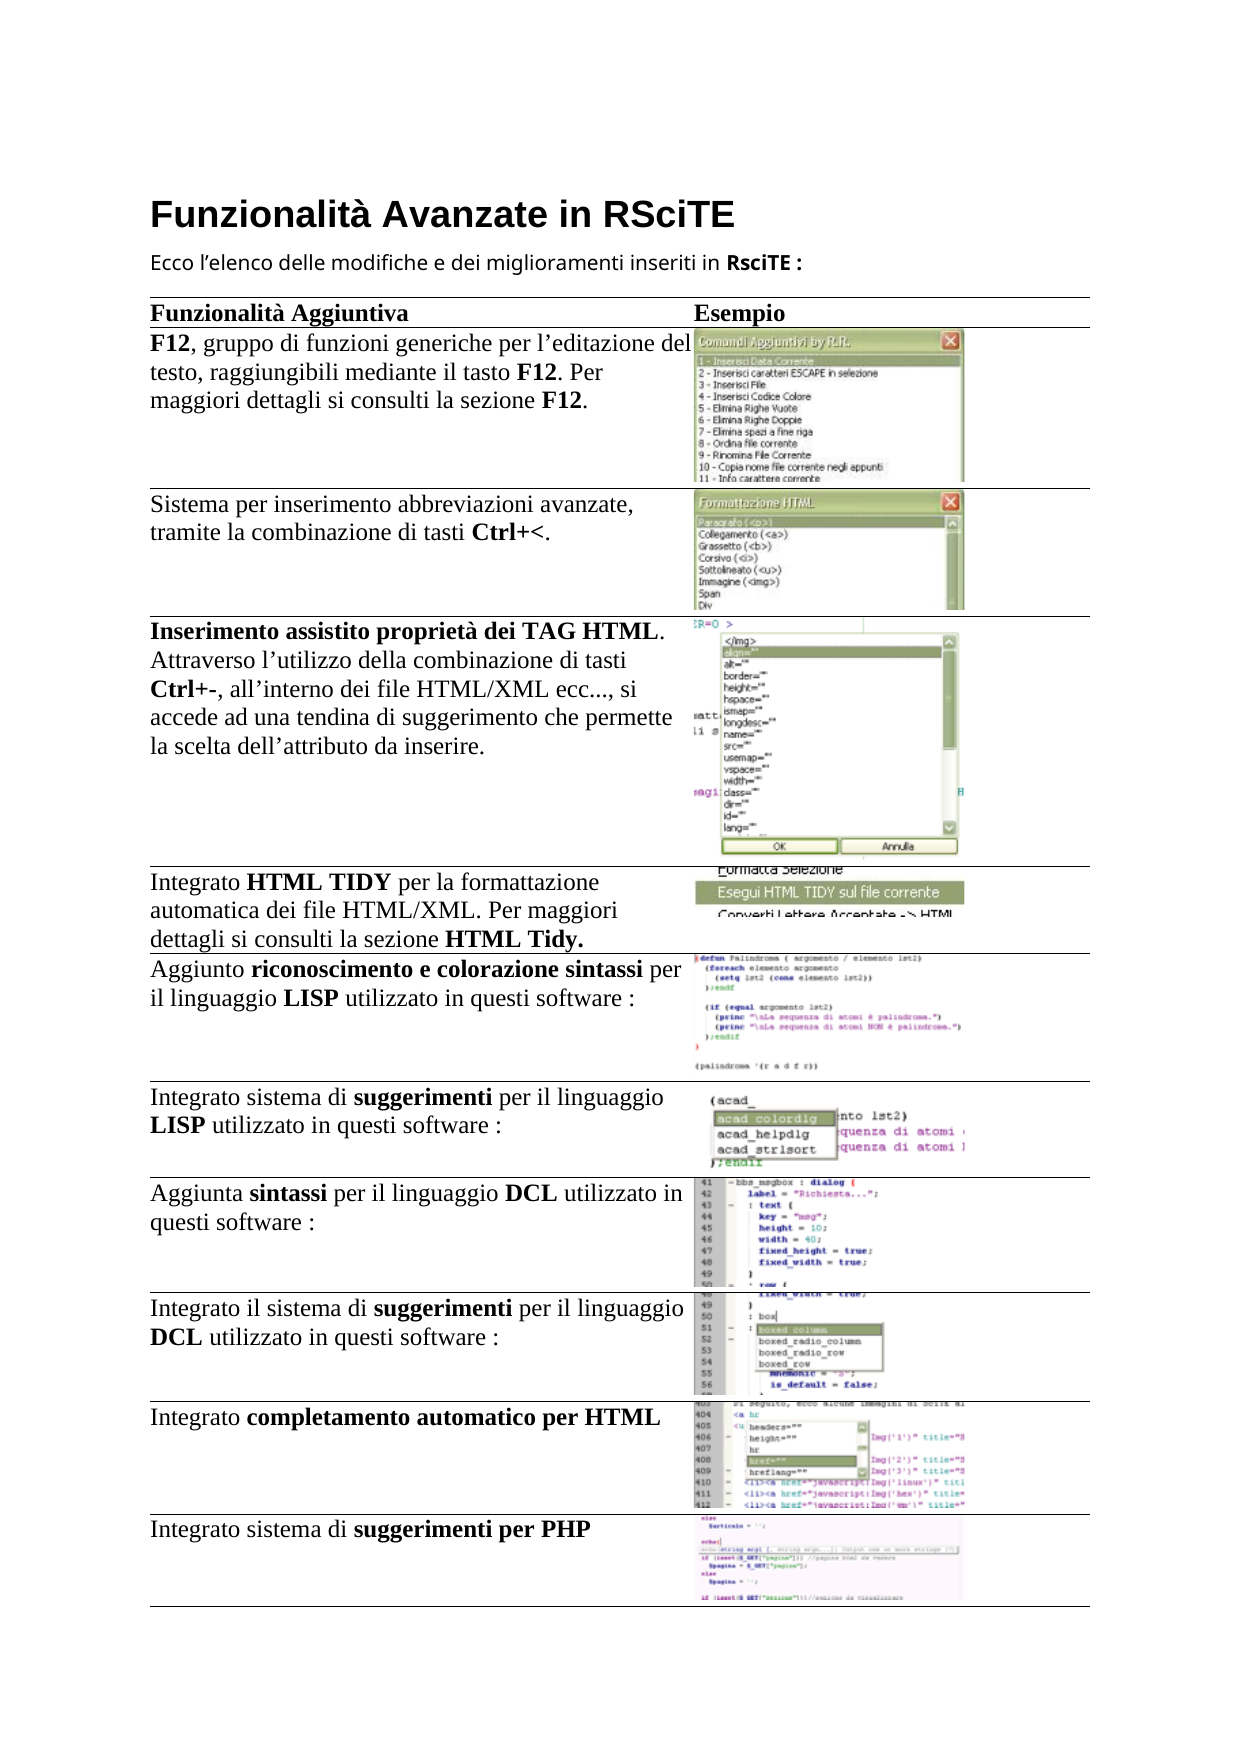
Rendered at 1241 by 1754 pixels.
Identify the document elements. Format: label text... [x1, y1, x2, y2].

table_cell Aggiunta sintassi per il linguaggio DCL utilizzato in questi software : [150, 1178, 694, 1292]
table_cell F12, gruppo di funzioni generiche per l’editazione del testo, raggiungibili mediante il tasto F12. Per maggiori dettagli si consulti la sezione F12. [150, 328, 694, 487]
table_cell Funzionalità Aggiuntiva [150, 298, 694, 327]
table_cell [694, 328, 1090, 487]
table_cell Sistema per inserimento abbreviazioni avanzate, tramite la combinazione di tasti Ctrl+<. [150, 489, 694, 615]
table_cell [694, 1515, 1090, 1605]
picture [693, 489, 965, 610]
picture [693, 954, 965, 1075]
text Ecco l’elenco delle modifiche e dei miglioramenti inseriti in RsciTE : [150, 248, 1090, 276]
table_cell [694, 1178, 1090, 1292]
table_cell [694, 617, 1090, 865]
table_cell Integrato HTML TIDY per la formattazione automatica dei file HTML/XML. Per maggiori dettagli si consulti la sezione HTML Tidy. [150, 867, 694, 953]
picture [693, 867, 965, 917]
picture [693, 1293, 965, 1395]
table_cell [694, 489, 1090, 615]
table_cell [694, 954, 1090, 1080]
table_cell Aggiunto riconoscimento e colorazione sintassi per il linguaggio LISP utilizzato in questi software : [150, 954, 694, 1080]
picture [693, 1402, 965, 1508]
picture [693, 617, 965, 860]
table_cell [694, 867, 1090, 953]
table_cell Esempio [694, 298, 1090, 327]
table_cell [694, 1293, 1090, 1400]
table_cell Integrato il sistema di suggerimenti per il linguaggio DCL utilizzato in questi software : [150, 1293, 694, 1400]
picture [693, 1178, 965, 1287]
table_cell Integrato sistema di suggerimenti per il linguaggio LISP utilizzato in questi software : [150, 1082, 694, 1177]
table_cell Inserimento assistito proprietà dei TAG HTML. Attraverso l’utilizzo della combinazione di tasti Ctrl+-, all’interno dei file HTML/XML ecc..., si accede ad una tendina di suggerimento che permette la scelta dell’attributo da inserire. [150, 617, 694, 865]
picture [693, 1082, 965, 1172]
table_cell [694, 1402, 1090, 1513]
subtitle Funzionalità Avanzate in RSciTE [150, 192, 1090, 235]
picture [693, 1515, 965, 1600]
table_cell Integrato sistema di suggerimenti per PHP [150, 1515, 694, 1605]
table_cell [694, 1082, 1090, 1177]
picture [693, 328, 965, 482]
table_cell Integrato completamento automatico per HTML [150, 1402, 694, 1513]
